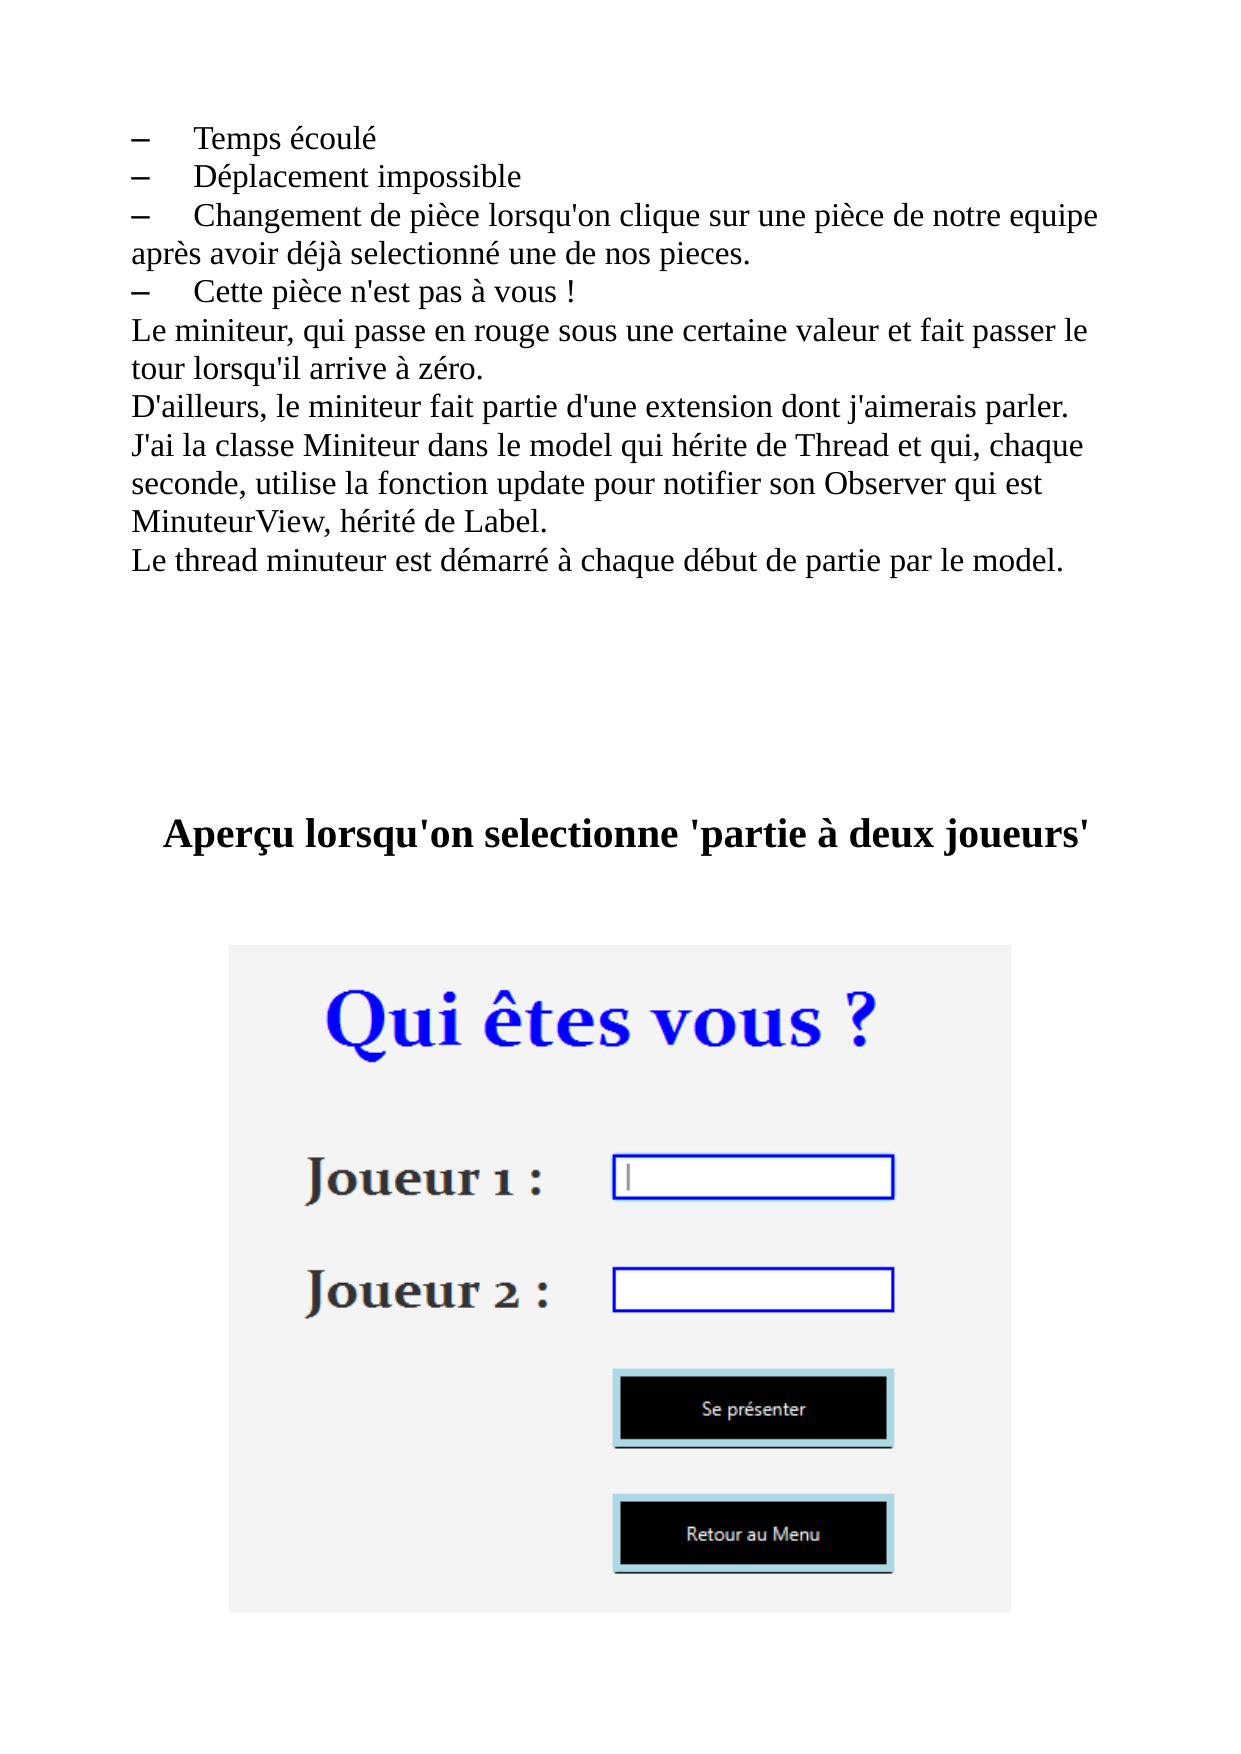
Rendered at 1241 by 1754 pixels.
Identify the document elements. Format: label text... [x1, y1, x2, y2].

text J'ai la classe Miniteur dans le model qui hérite de Thread et qui, chaque seconde, utilise la fonction update pour notifier son Observer qui est MinuteurView, hérité de Label. [131, 425, 1122, 540]
list D'ailleurs, le miniteur fait partie d'une extension dont j'aimerais parler. [131, 386, 1122, 425]
text Le thread minuteur est démarré à chaque début de partie par le model. [131, 540, 1122, 578]
list Cette pièce n'est pas à vous ! [131, 271, 1122, 310]
list Le miniteur, qui passe en rouge sous une certaine valeur et fait passer le tour lorsqu'il arrive à zéro. [131, 310, 1122, 386]
list Temps écoulé [131, 118, 1122, 156]
list Déplacement impossible [131, 156, 1122, 195]
list Changement de pièce lorsqu'on clique sur une pièce de notre equipe après avoir déjà selectionné une de nos pieces. [131, 195, 1122, 271]
text Aperçu lorsqu'on selectionne 'partie à deux joueurs' [131, 808, 1122, 856]
picture [228, 945, 1012, 1613]
